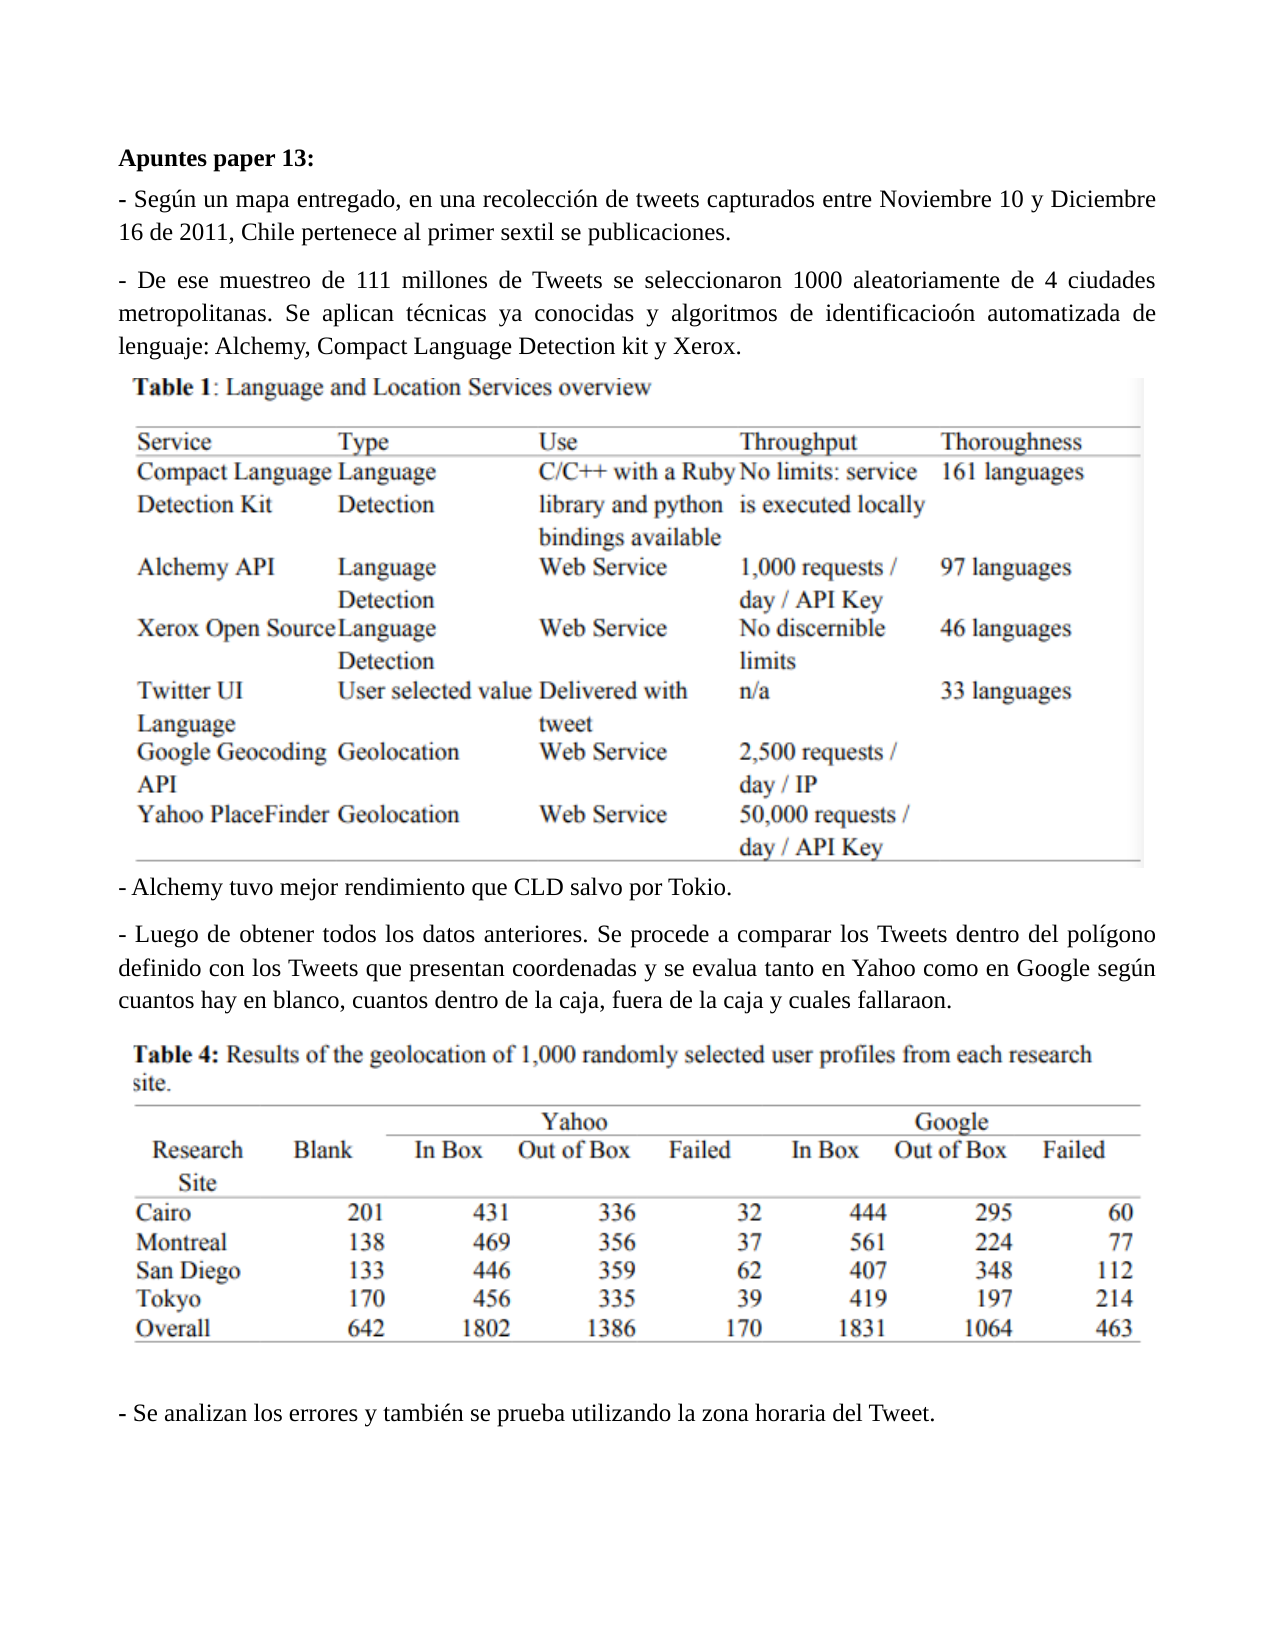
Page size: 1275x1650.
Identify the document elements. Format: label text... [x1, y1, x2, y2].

text - Alchemy tuvo mejor rendimiento que CLD salvo por Tokio. [118, 852, 1157, 901]
text - Luego de obtener todos los datos anteriores. Se procede a comparar los Tweets dentro del polígono definido con los Tweets que presentan coordenadas y se evalua tanto en Yahoo como en Google según cuantos hay en blanco, cuantos dentro de la caja, fuera de la caja y cuales fallaraon. [118, 919, 1157, 1014]
picture [133, 1033, 1142, 1346]
text - Según un mapa entregado, en una recolección de tweets capturados entre Noviembre 10 y Diciembre 16 de 2011, Chile pertenece al primer sextil se publicaciones. [118, 184, 1157, 246]
picture [131, 378, 1144, 868]
text - De ese muestreo de 111 millones de Tweets se seleccionaron 1000 aleatoriamente de 4 ciudades metropolitanas. Se aplican técnicas ya conocidas y algoritmos de identificacioón automatizada de lenguaje: Alchemy, Compact Language Detection kit y Xerox. [118, 265, 1157, 360]
subtitle Apuntes paper 13: [118, 143, 1157, 172]
text - Se analizan los errores y también se prueba utilizando la zona horaria del Tweet. [118, 1398, 1157, 1426]
